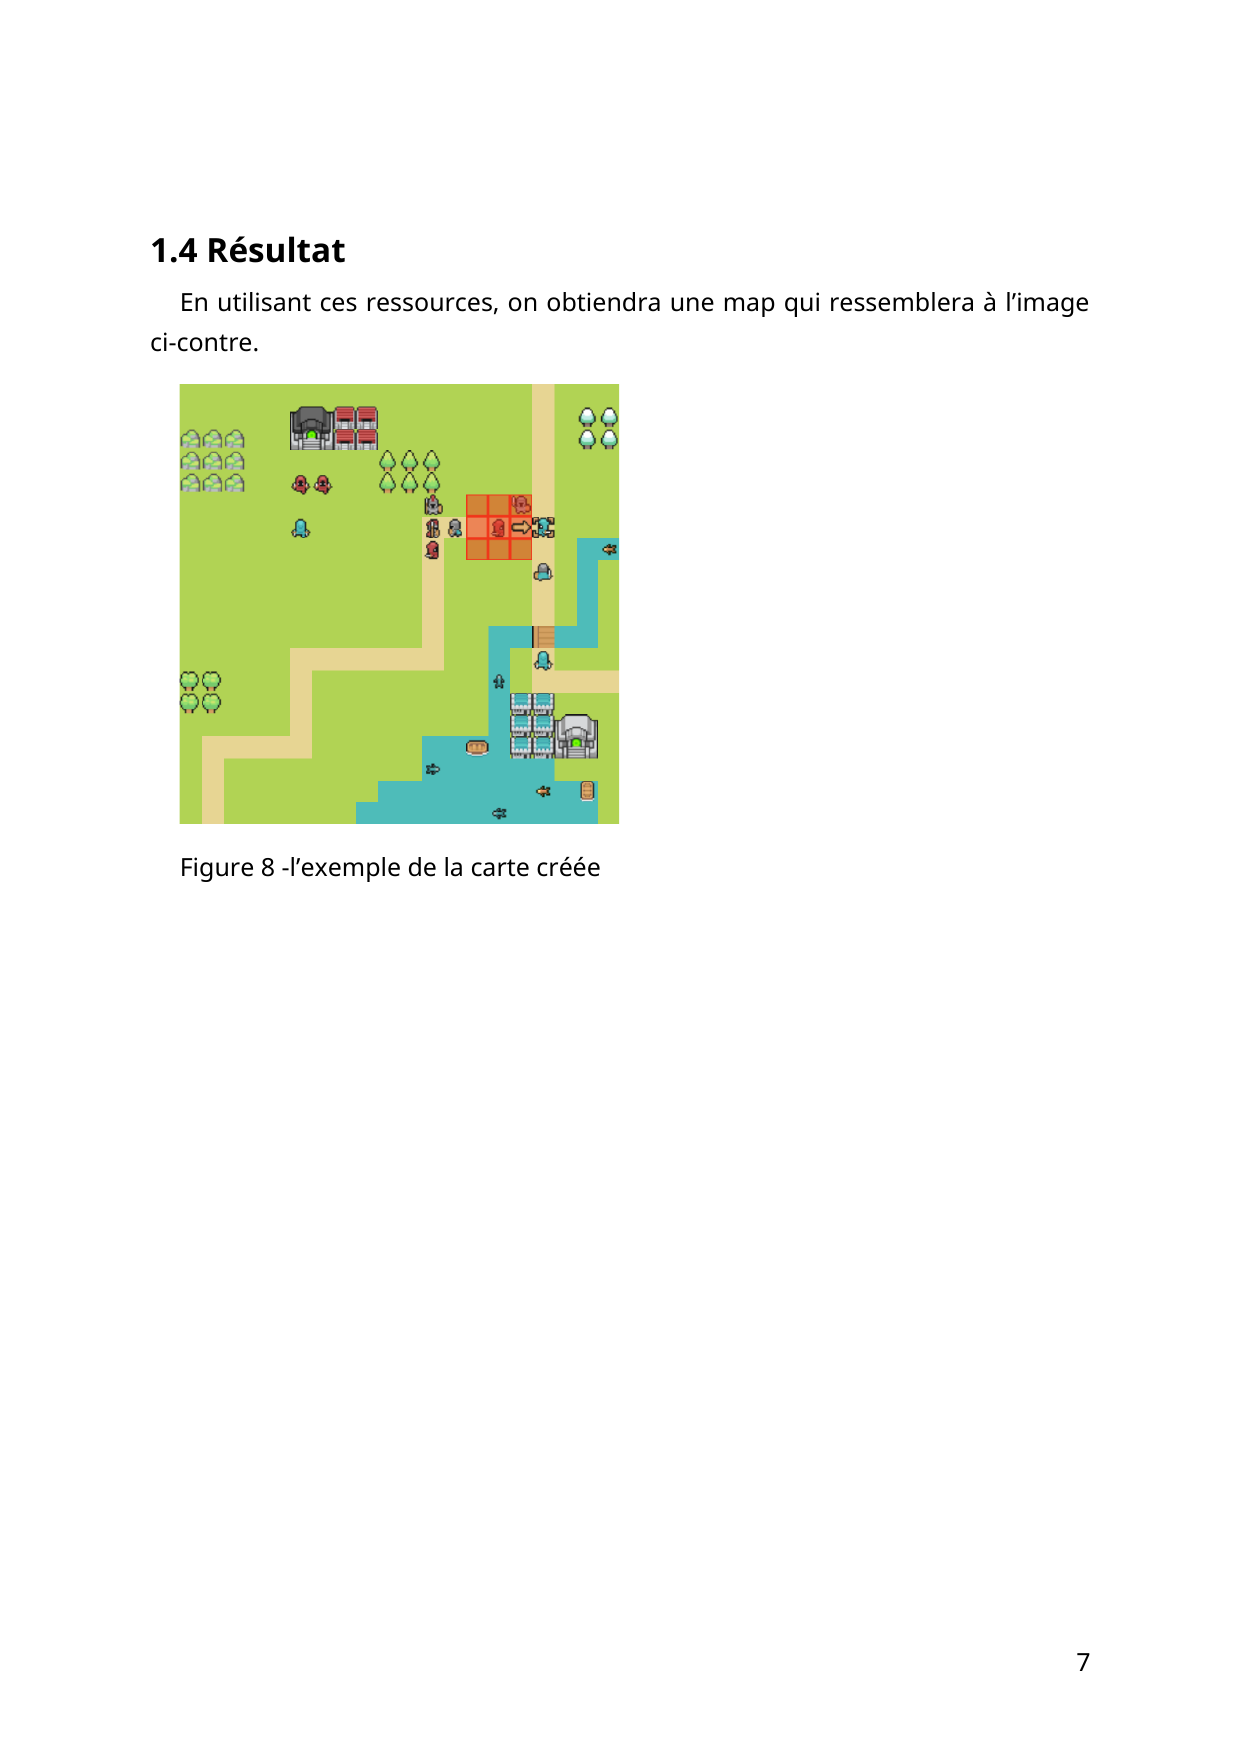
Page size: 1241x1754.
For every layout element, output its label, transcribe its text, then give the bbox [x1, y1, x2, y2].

text En utilisant ces ressources, on obtiendra une map qui ressemblera à l’image ci-contre. [150, 285, 1090, 358]
subtitle 1.4 Résultat [150, 227, 1090, 273]
text Figure 8 -l’exemple de la carte créée [150, 850, 1090, 923]
picture [179, 384, 620, 824]
